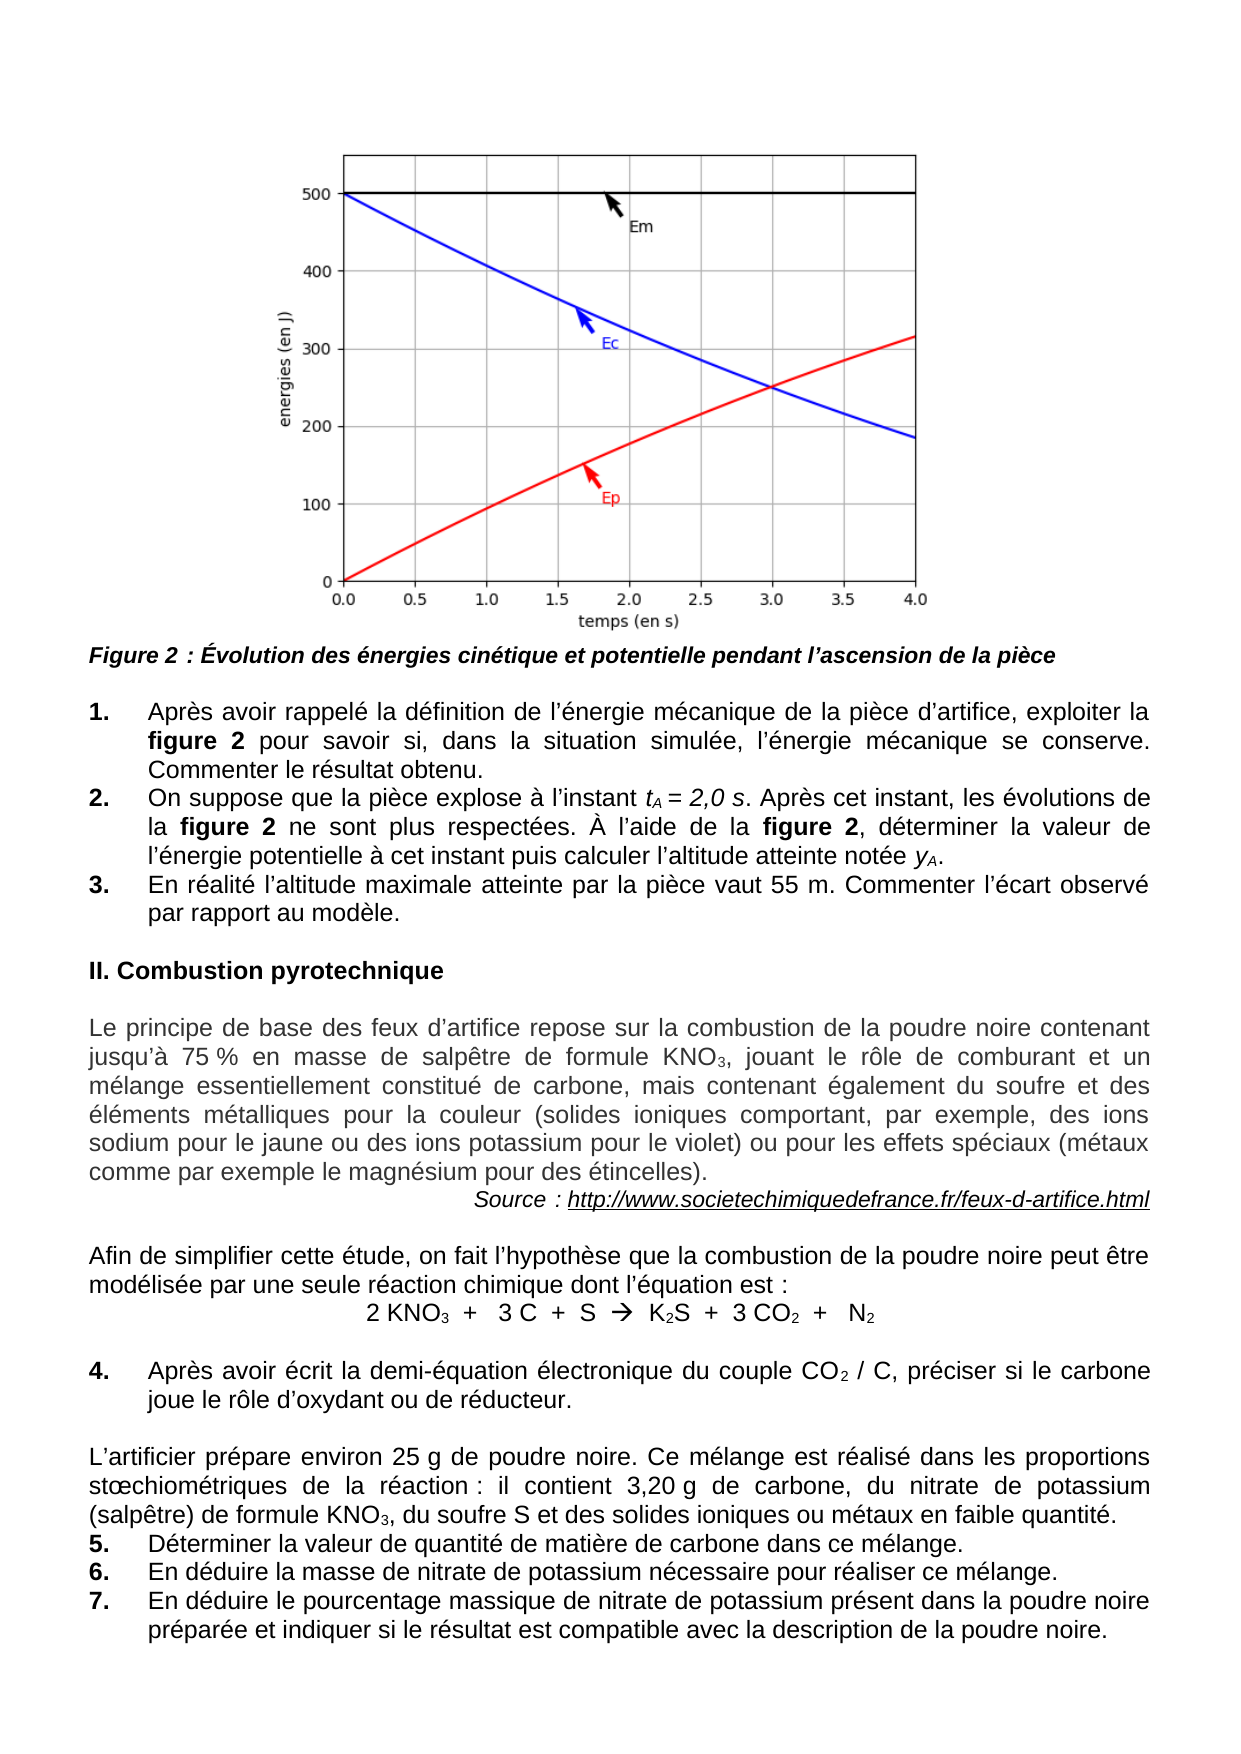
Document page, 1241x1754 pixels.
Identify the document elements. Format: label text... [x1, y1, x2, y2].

text Afin de simplifier cette étude, on fait l’hypothèse que la combustion de la poudre noire peut être modélisée par une seule réaction chimique dont l’équation est : [89, 1241, 1152, 1298]
text Source : http://www.societechimiquedefrance.fr/feux-d-artifice.html [89, 1186, 1152, 1212]
text L’artificier prépare environ 25 g de poudre noire. Ce mélange est réalisé dans les proportions stœchiométriques de la réaction : il contient 3,20 g de carbone, du nitrate de potassium (salpêtre) de formule KNO3, du soufre S et des solides ioniques ou métaux en faible quantité. [89, 1442, 1152, 1528]
list En déduire le pourcentage massique de nitrate de potassium présent dans la poudre noire préparée et indiquer si le résultat est compatible avec la description de la poudre noire. [89, 1586, 1152, 1643]
text Le principe de base des feux d’artifice repose sur la combustion de la poudre noire contenant jusqu’à 75 % en masse de salpêtre de formule KNO3, jouant le rôle de comburant et un mélange essentiellement constitué de carbone, mais contenant également du soufre et des éléments métalliques pour la couleur (solides ioniques comportant, par exemple, des ions sodium pour le jaune ou des ions potassium pour le violet) ou pour les effets spéciaux (métaux comme par exemple le magnésium pour des étincelles). [89, 1013, 1152, 1186]
picture [251, 88, 989, 642]
list En réalité l’altitude maximale atteinte par la pièce vaut 55 m. Commenter l’écart observé par rapport au modèle. [89, 869, 1152, 927]
list On suppose que la pièce explose à l’instant tA = 2,0 s. Après cet instant, les évolutions de la figure 2 ne sont plus respectées. À l’aide de la figure 2, déterminer la valeur de l’énergie potentielle à cet instant puis calculer l’altitude atteinte notée yA. [89, 783, 1152, 869]
list Après avoir écrit la demi-équation électronique du couple CO2 / C, préciser si le carbone joue le rôle d’oxydant ou de réducteur. [89, 1356, 1152, 1413]
list Après avoir rappelé la définition de l’énergie mécanique de la pièce d’artifice, exploiter la figure 2 pour savoir si, dans la situation simulée, l’énergie mécanique se conserve. Commenter le résultat obtenu. [89, 697, 1152, 783]
list En déduire la masse de nitrate de potassium nécessaire pour réaliser ce mélange. [89, 1557, 1152, 1586]
text 2 KNO3 + 3 C + S  K2S + 3 CO2 + N2 [89, 1298, 1152, 1327]
list Déterminer la valeur de quantité de matière de carbone dans ce mélange. [89, 1528, 1152, 1557]
text Figure 2 : Évolution des énergies cinétique et potentielle pendant l’ascension de la pièce [89, 642, 1152, 668]
text II. Combustion pyrotechnique [89, 956, 1152, 984]
